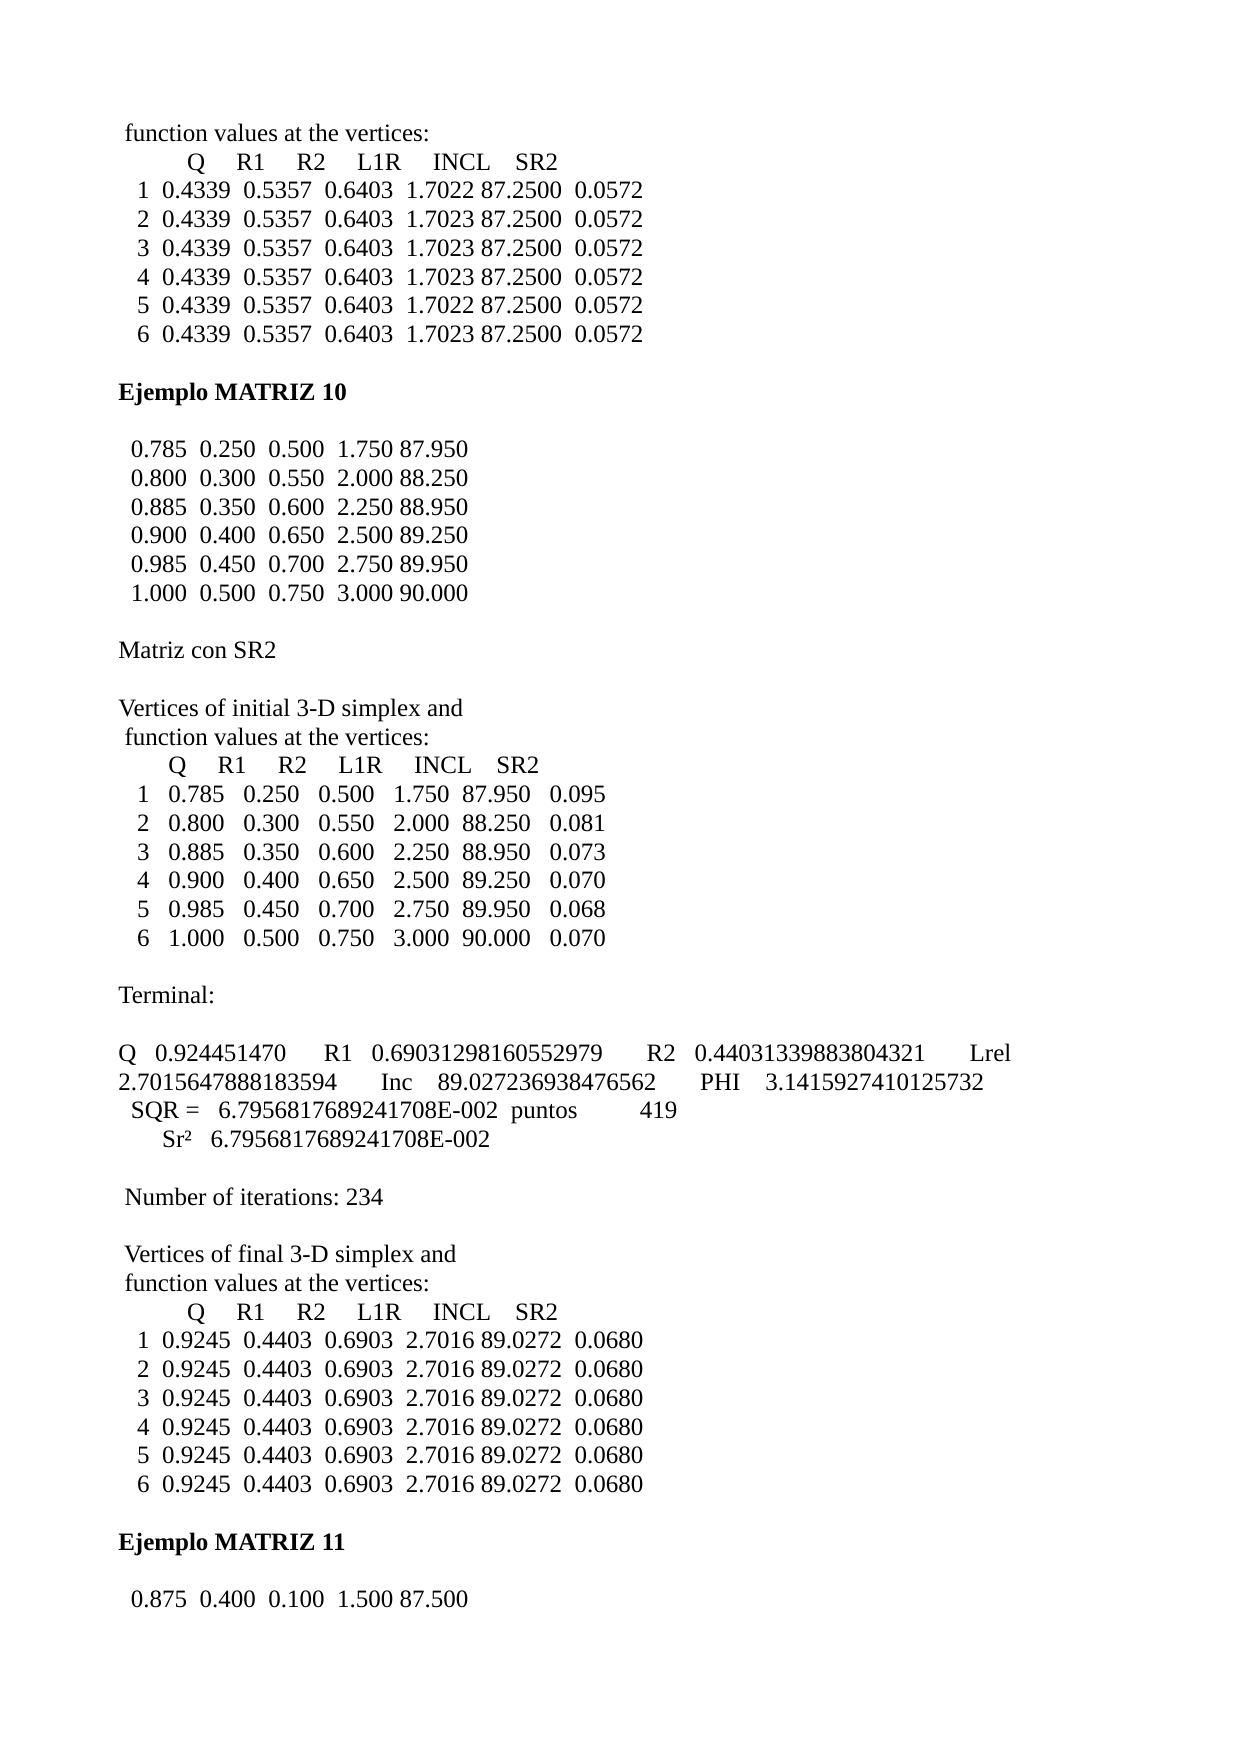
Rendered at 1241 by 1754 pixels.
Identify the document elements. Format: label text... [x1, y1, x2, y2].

text 1.000 0.500 0.750 3.000 90.000 [118, 578, 1122, 607]
text Ejemplo MATRIZ 10 [118, 377, 1122, 406]
text 0.885 0.350 0.600 2.250 88.950 [118, 492, 1122, 521]
text 5 0.9245 0.4403 0.6903 2.7016 89.0272 0.0680 [118, 1441, 1122, 1469]
text 0.800 0.300 0.550 2.000 88.250 [118, 463, 1122, 492]
text 0.875 0.400 0.100 1.500 87.500 [118, 1584, 1122, 1613]
text 4 0.9245 0.4403 0.6903 2.7016 89.0272 0.0680 [118, 1412, 1122, 1441]
text 4 0.4339 0.5357 0.6403 1.7023 87.2500 0.0572 [118, 262, 1122, 291]
text 2 0.9245 0.4403 0.6903 2.7016 89.0272 0.0680 [118, 1354, 1122, 1383]
text Q R1 R2 L1R INCL SR2 [118, 751, 1122, 779]
text function values at the vertices: [118, 722, 1122, 751]
text SQR = 6.7956817689241708E-002 puntos 419 [118, 1096, 1122, 1124]
text 0.900 0.400 0.650 2.500 89.250 [118, 521, 1122, 549]
text Matriz con SR2 [118, 636, 1122, 664]
text 4 0.900 0.400 0.650 2.500 89.250 0.070 [118, 866, 1122, 894]
text 3 0.885 0.350 0.600 2.250 88.950 0.073 [118, 837, 1122, 866]
text 5 0.985 0.450 0.700 2.750 89.950 0.068 [118, 894, 1122, 923]
text Q R1 R2 L1R INCL SR2 [118, 1297, 1122, 1326]
text 2 0.800 0.300 0.550 2.000 88.250 0.081 [118, 808, 1122, 837]
text Ejemplo MATRIZ 11 [118, 1527, 1122, 1556]
text Terminal: [118, 981, 1122, 1009]
text 6 0.9245 0.4403 0.6903 2.7016 89.0272 0.0680 [118, 1469, 1122, 1498]
text 1 0.4339 0.5357 0.6403 1.7022 87.2500 0.0572 [118, 176, 1122, 204]
text 0.785 0.250 0.500 1.750 87.950 [118, 434, 1122, 463]
text 3 0.9245 0.4403 0.6903 2.7016 89.0272 0.0680 [118, 1383, 1122, 1412]
text 2 0.4339 0.5357 0.6403 1.7023 87.2500 0.0572 [118, 204, 1122, 233]
text function values at the vertices: [118, 118, 1122, 147]
text Q 0.924451470 R1 0.69031298160552979 R2 0.44031339883804321 Lrel 2.7015647888183594 Inc 89.027236938476562 PHI 3.1415927410125732 [118, 1038, 1122, 1096]
text 5 0.4339 0.5357 0.6403 1.7022 87.2500 0.0572 [118, 291, 1122, 319]
text 3 0.4339 0.5357 0.6403 1.7023 87.2500 0.0572 [118, 233, 1122, 262]
text 6 0.4339 0.5357 0.6403 1.7023 87.2500 0.0572 [118, 319, 1122, 348]
text Vertices of final 3-D simplex and [118, 1239, 1122, 1268]
text 1 0.9245 0.4403 0.6903 2.7016 89.0272 0.0680 [118, 1326, 1122, 1354]
text 1 0.785 0.250 0.500 1.750 87.950 0.095 [118, 779, 1122, 808]
text Number of iterations: 234 [118, 1182, 1122, 1211]
text 6 1.000 0.500 0.750 3.000 90.000 0.070 [118, 923, 1122, 952]
text function values at the vertices: [118, 1268, 1122, 1297]
text 0.985 0.450 0.700 2.750 89.950 [118, 549, 1122, 578]
text Sr² 6.7956817689241708E-002 [118, 1124, 1122, 1153]
text Q R1 R2 L1R INCL SR2 [118, 147, 1122, 176]
text Vertices of initial 3-D simplex and [118, 693, 1122, 722]
